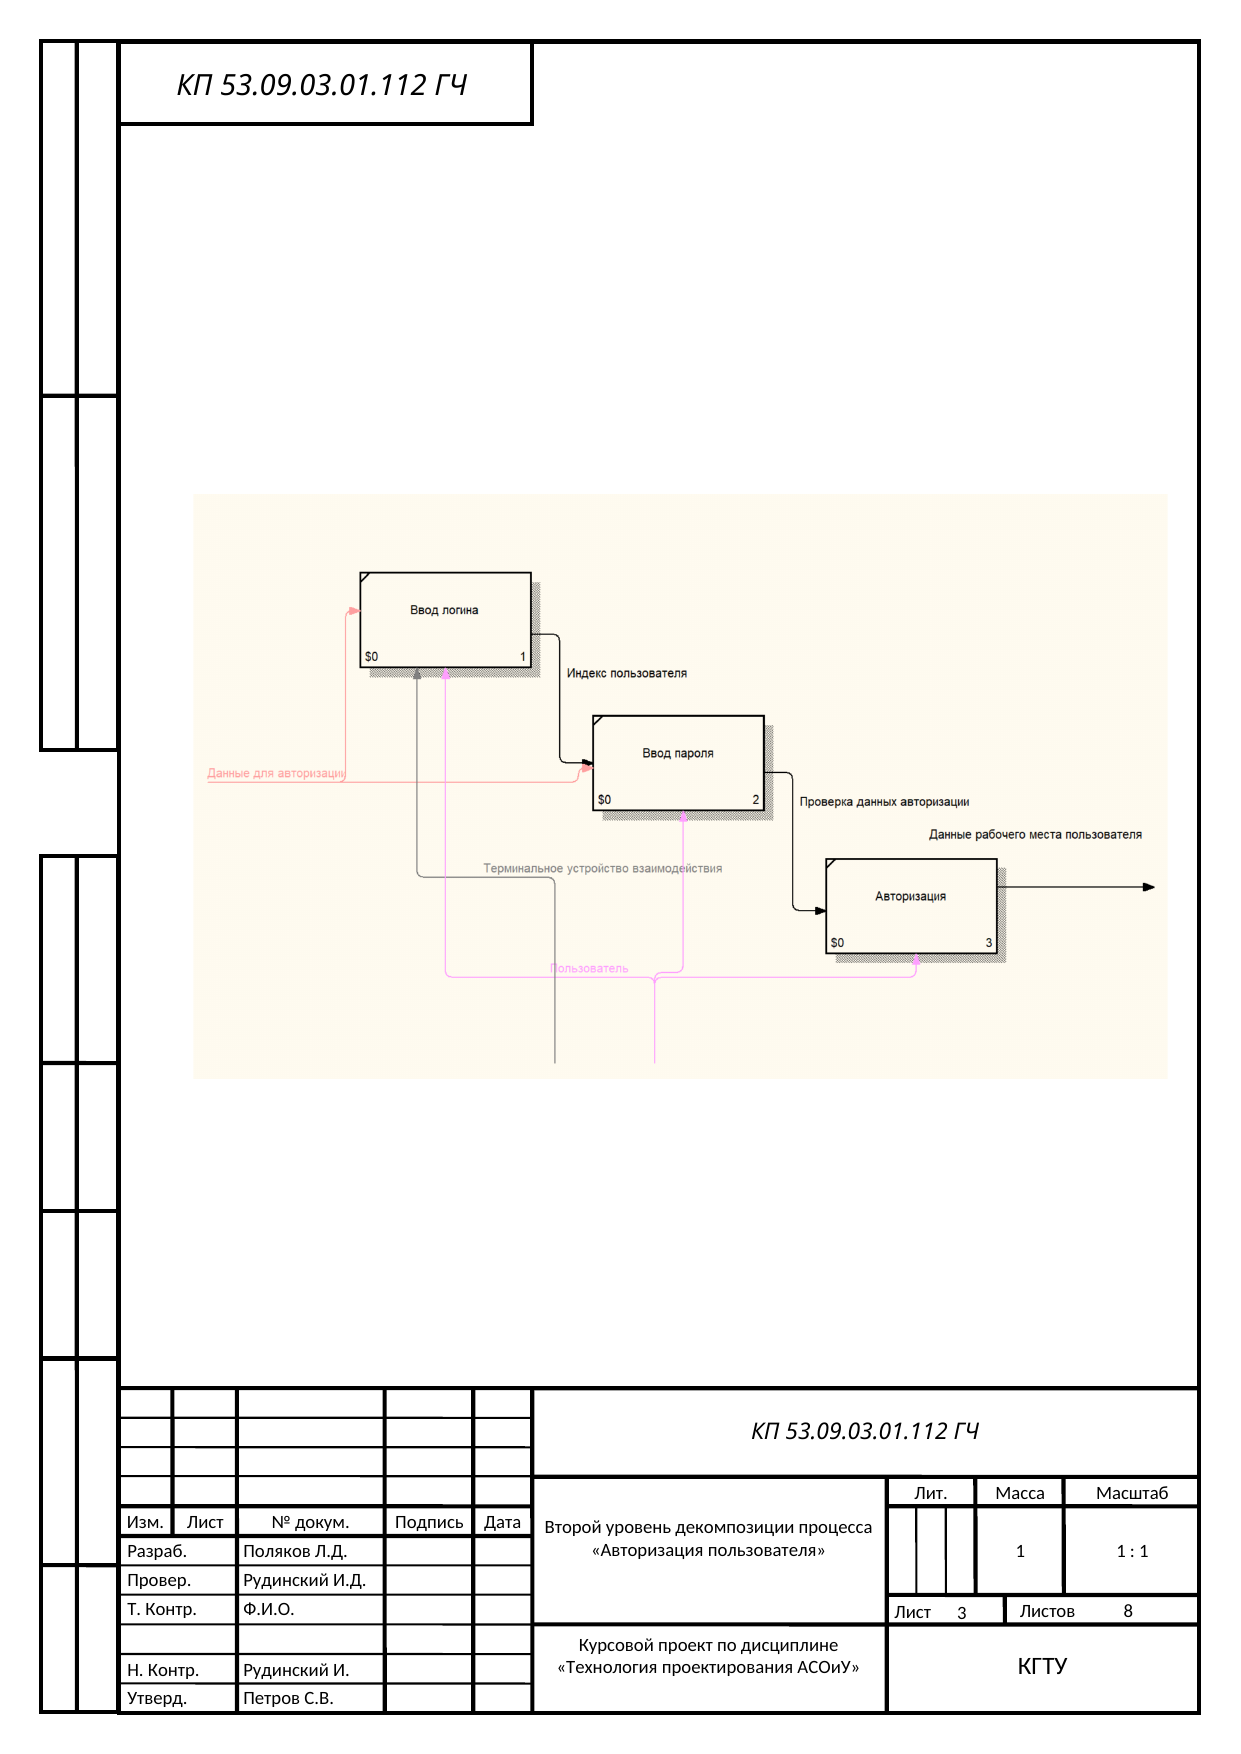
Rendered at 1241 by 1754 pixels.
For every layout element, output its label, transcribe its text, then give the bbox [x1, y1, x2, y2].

picture [193, 494, 1168, 1079]
text КП 53.09.03.01.112 ГЧ [150, 64, 496, 103]
